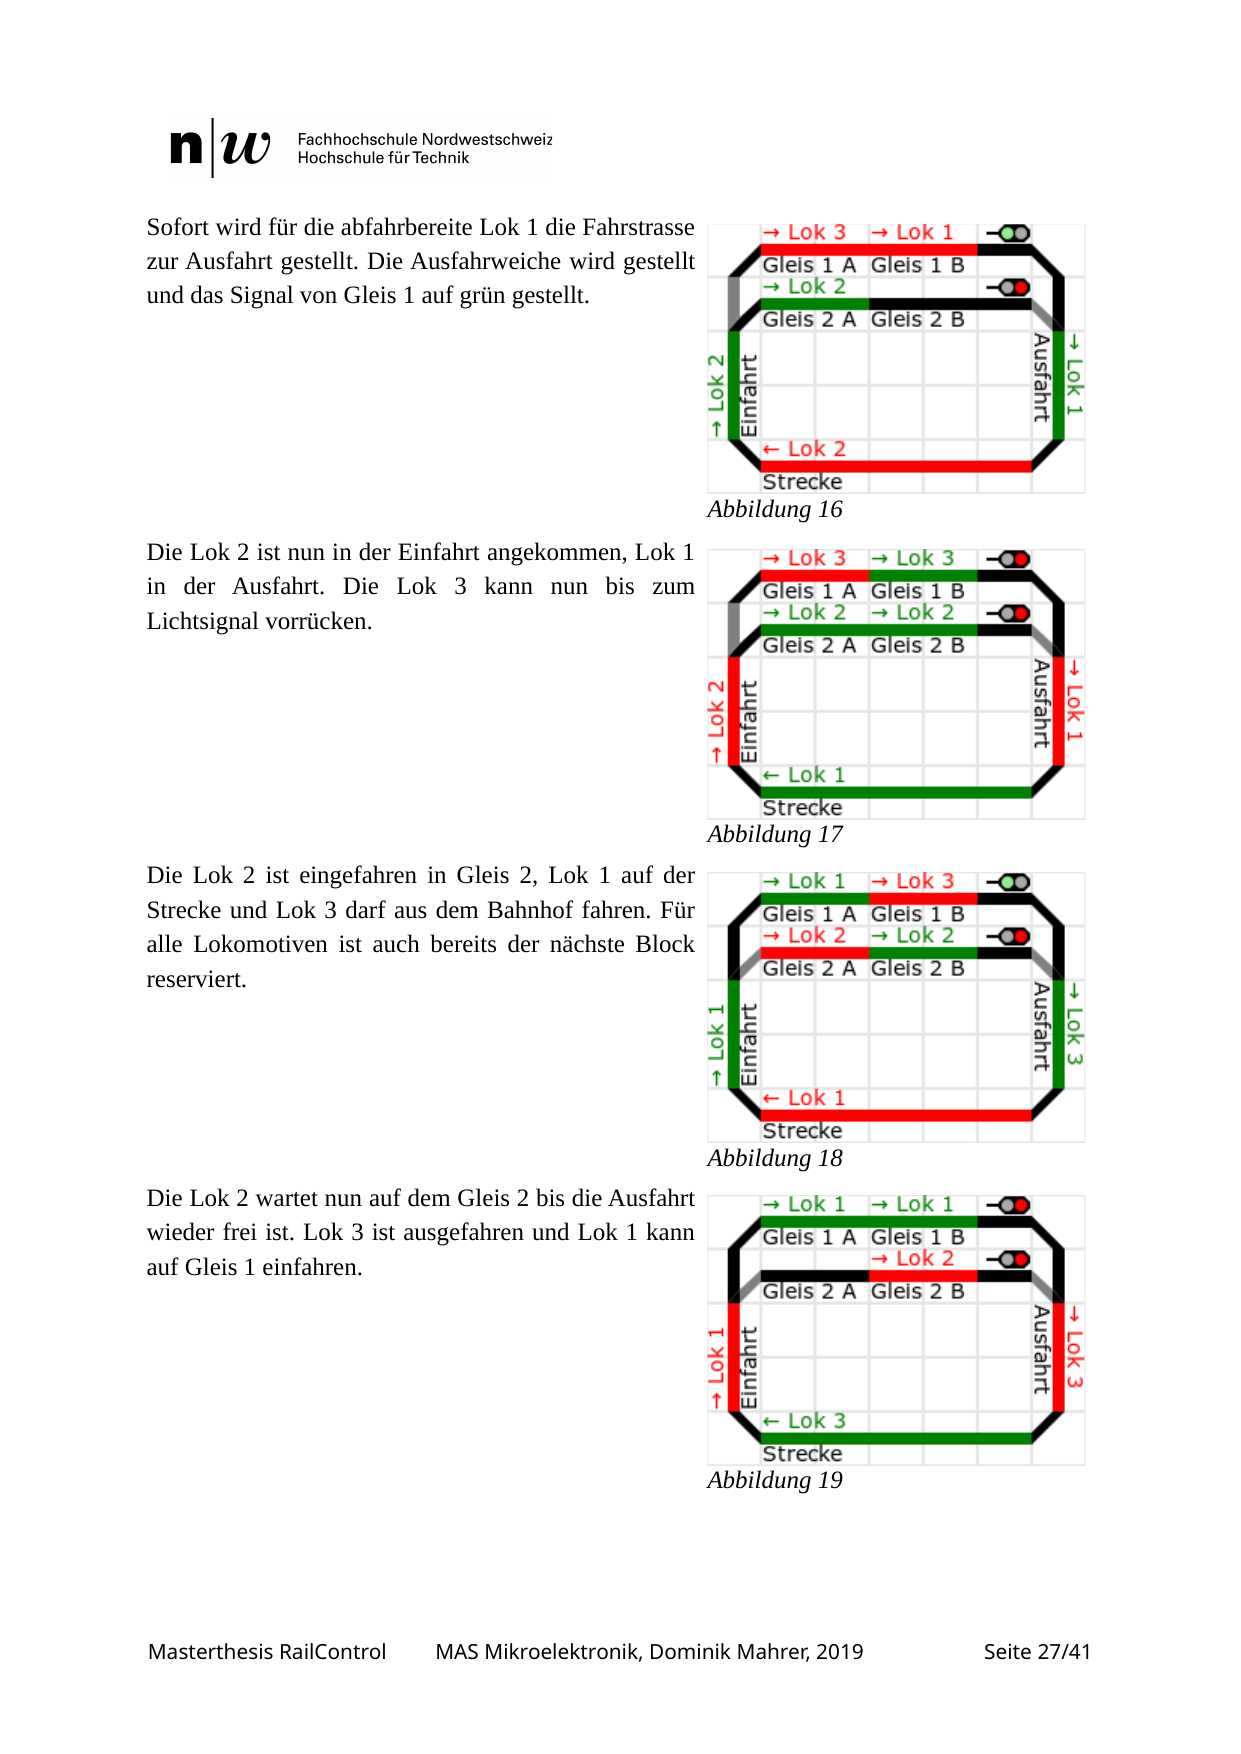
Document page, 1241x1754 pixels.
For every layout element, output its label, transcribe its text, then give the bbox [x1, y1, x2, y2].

table_cell [702, 206, 1103, 531]
picture [707, 872, 1086, 1143]
table_cell Die Lok 2 wartet nun auf dem Gleis 2 bis die Ausfahrt wieder frei ist. Lok 3 ist ausgefahren und Lok 1 kann auf Gleis 1 einfahren. [141, 1177, 702, 1500]
picture [707, 1195, 1086, 1466]
table_cell Die Lok 2 ist eingefahren in Gleis 2, Lok 1 auf der Strecke und Lok 3 darf aus dem Bahnhof fahren. Für alle Lokomotiven ist auch bereits der nächste Block reserviert. [141, 855, 702, 1177]
table_cell [702, 1177, 1103, 1500]
table_cell Sofort wird für die abfahrbereite Lok 1 die Fahrstrasse zur Ausfahrt gestellt. Die Ausfahrweiche wird gestellt und das Signal von Gleis 1 auf grün gestellt. [141, 206, 702, 531]
picture [707, 224, 1086, 494]
table_cell [702, 531, 1103, 854]
picture [170, 118, 553, 178]
table_cell [702, 855, 1103, 1177]
table_cell Die Lok 2 ist nun in der Einfahrt angekommen, Lok 1 in der Ausfahrt. Die Lok 3 kann nun bis zum Lichtsignal vorrücken. [141, 531, 702, 854]
picture [707, 549, 1086, 820]
